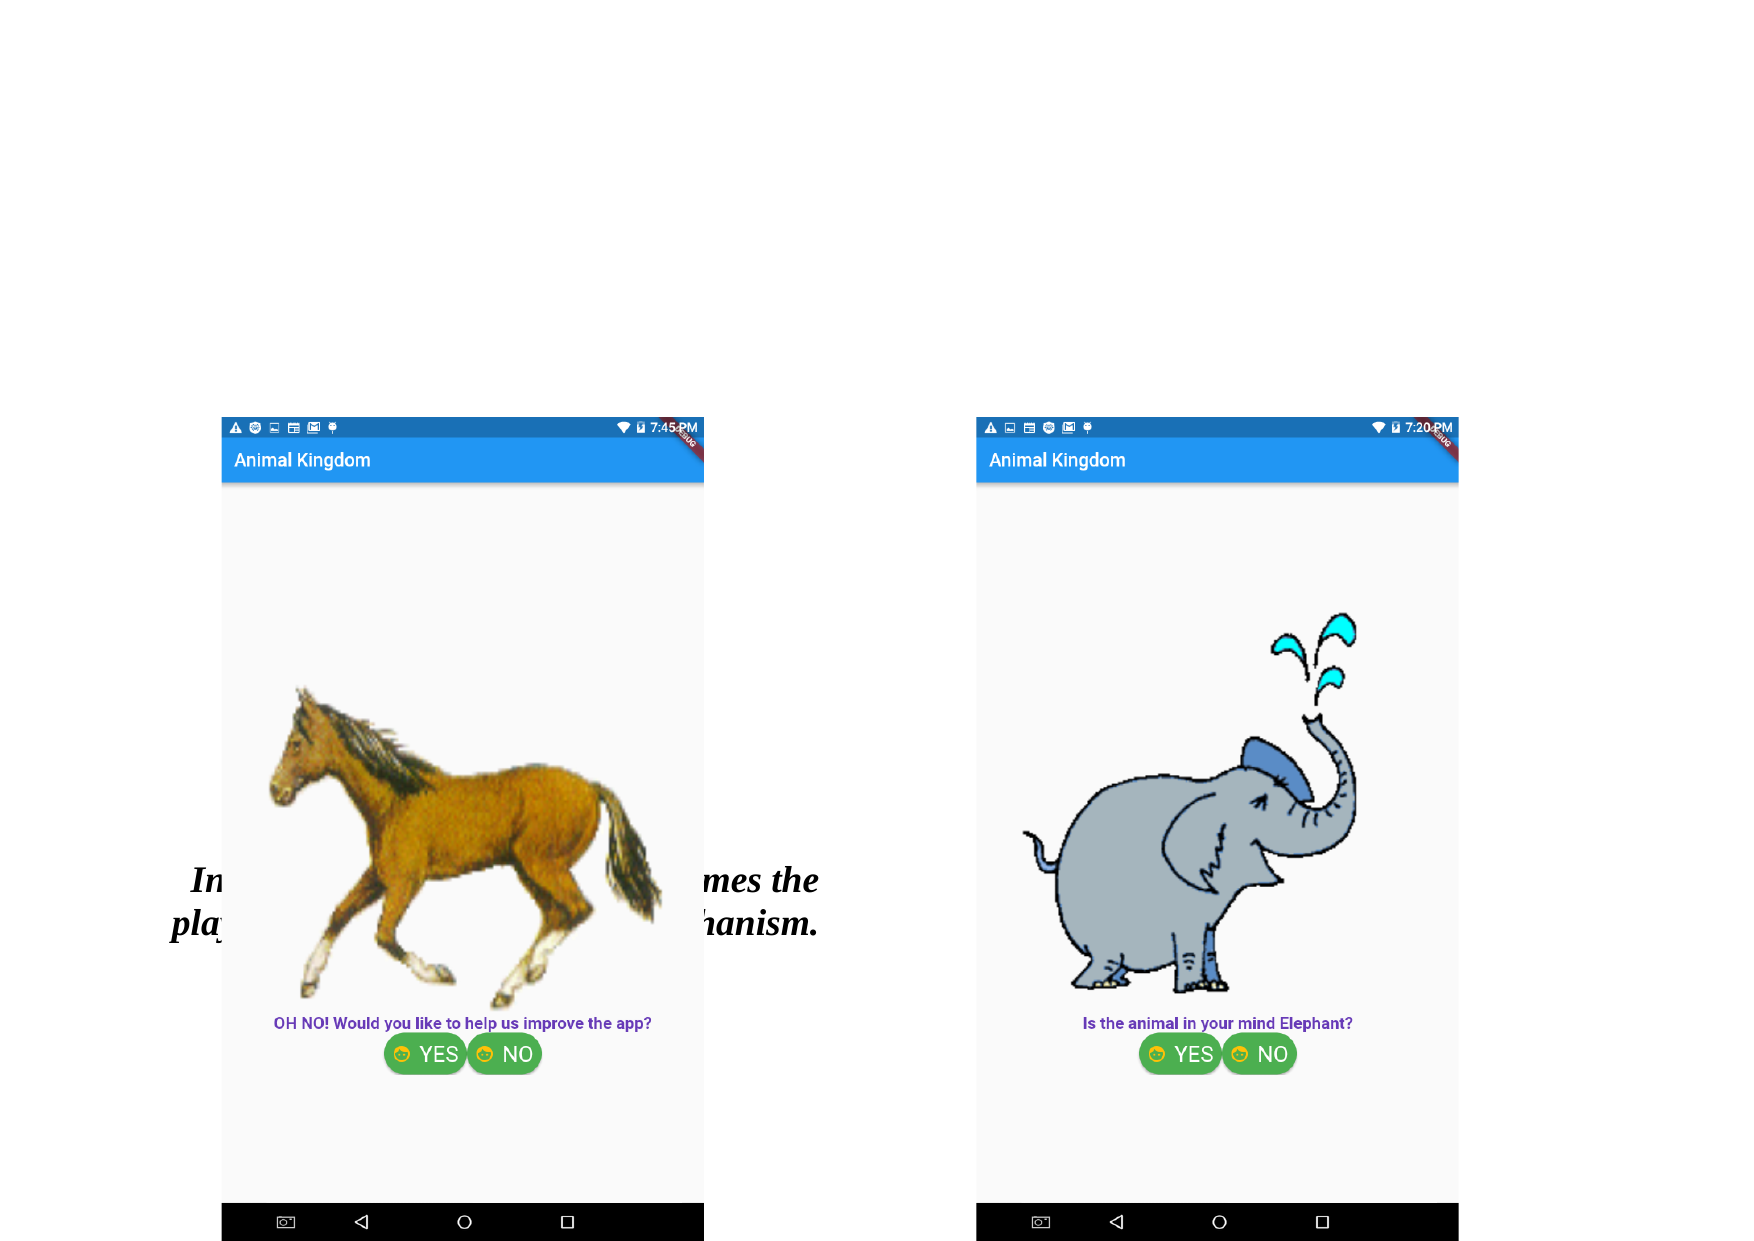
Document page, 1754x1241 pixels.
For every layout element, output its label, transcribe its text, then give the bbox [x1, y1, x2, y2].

table_header Introduction Screen which welcomes the player and explains the game mechanism. [704, 851, 877, 955]
table_header Introduction Screen which welcomes the player and explains the game mechanism. [118, 851, 221, 955]
table_header Questions regarding The Nature of The Beast [1459, 851, 1635, 955]
table_header Questions regarding The Nature of The Beast [877, 851, 976, 955]
picture [221, 417, 704, 1241]
picture [976, 417, 1459, 1241]
